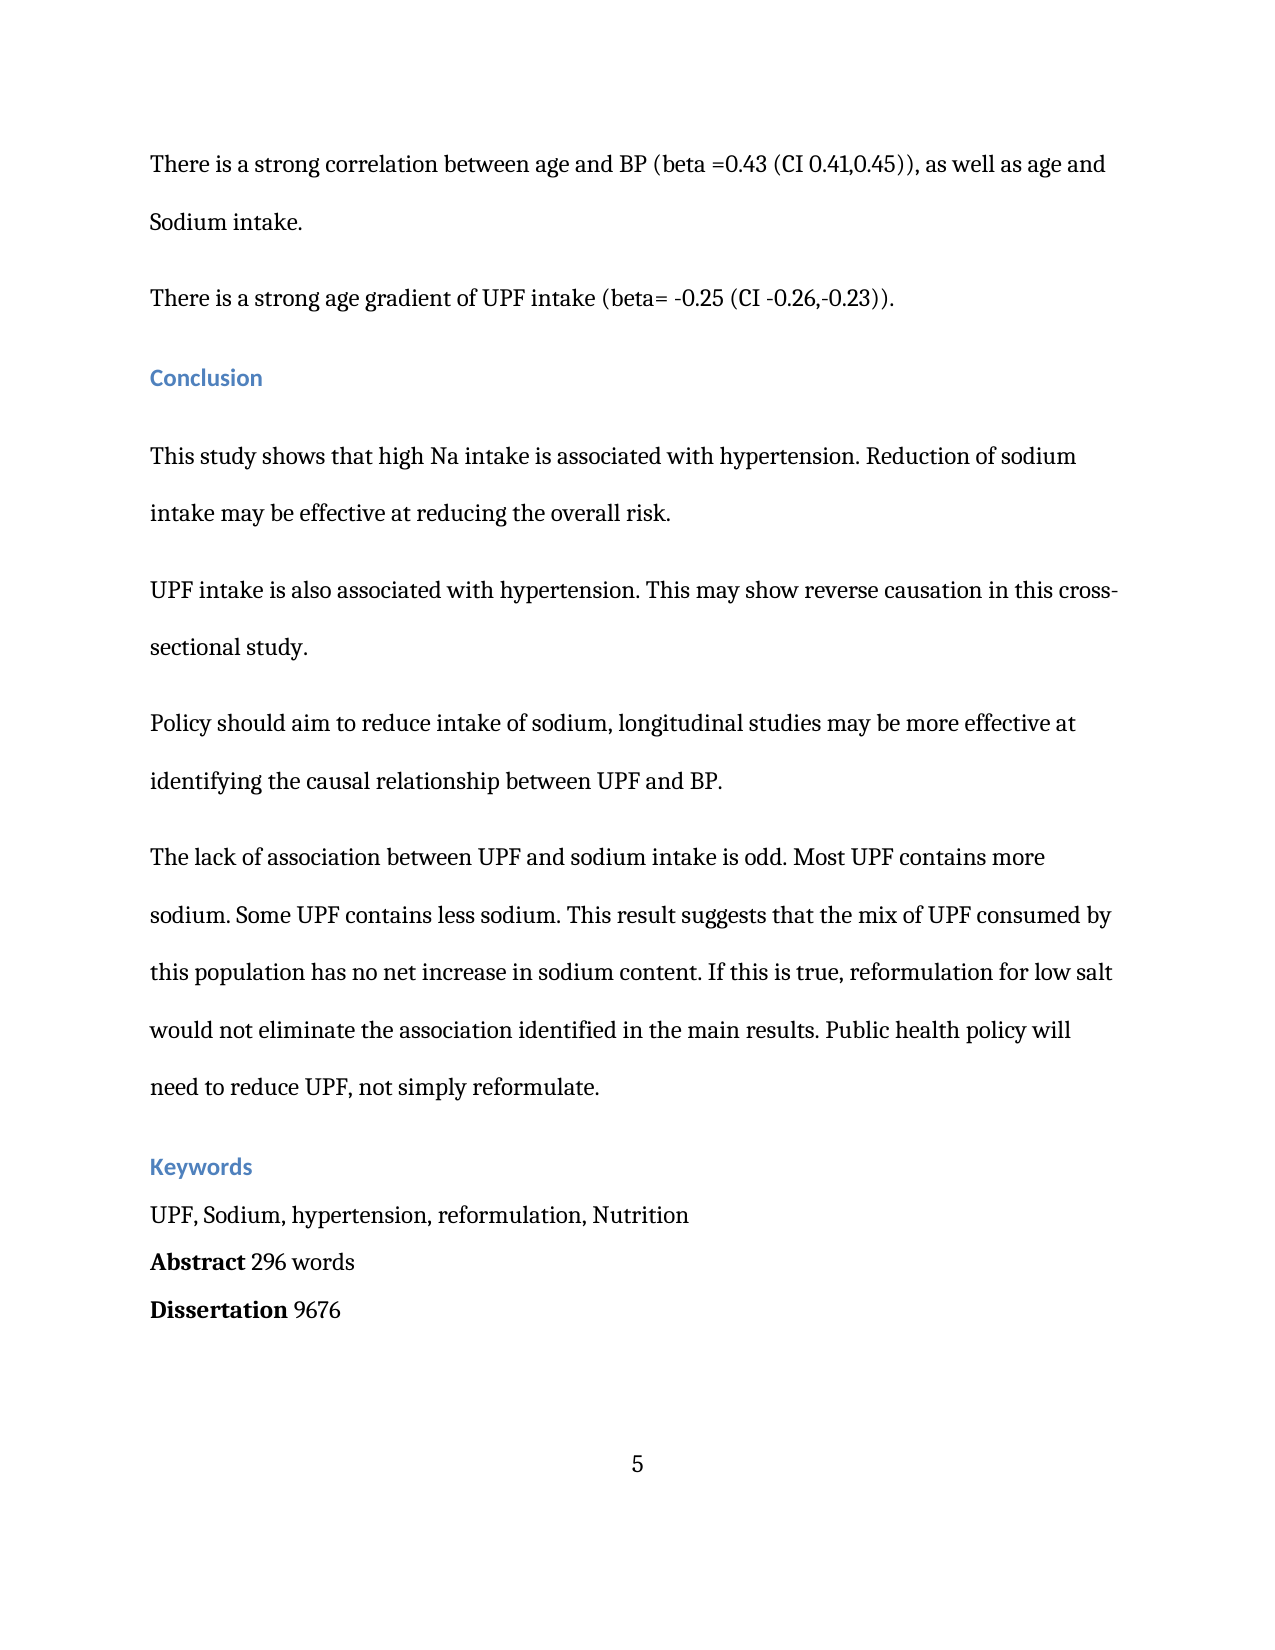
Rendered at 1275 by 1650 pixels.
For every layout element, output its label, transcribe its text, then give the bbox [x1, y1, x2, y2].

subtitle Keywords [150, 1151, 1125, 1182]
text Policy should aim to reduce intake of sodium, longitudinal studies may be more effective at identifying the causal relationship between UPF and BP. [150, 709, 1125, 796]
text This study shows that high Na intake is associated with hypertension. Reduction of sodium intake may be effective at reducing the overall risk. [150, 442, 1125, 528]
text There is a strong age gradient of UPF intake (beta= -0.25 (CI -0.26,-0.23)). [150, 284, 1125, 312]
text Abstract 296 words [150, 1248, 1125, 1277]
subtitle Conclusion [150, 362, 1125, 393]
text There is a strong correlation between age and BP (beta =0.43 (CI 0.41,0.45)), as well as age and Sodium intake. [150, 150, 1125, 236]
text The lack of association between UPF and sodium intake is odd. Most UPF contains more sodium. Some UPF contains less sodium. This result suggests that the mix of UPF consumed by this population has no net increase in sodium content. If this is true, reformulation for low salt would not eliminate the association identified in the main results. Public health policy will need to reduce UPF, not simply reformulate. [150, 843, 1125, 1102]
text UPF, Sodium, hypertension, reformulation, Nutrition [150, 1201, 1125, 1229]
text UPF intake is also associated with hypertension. This may show reverse causation in this cross-sectional study. [150, 576, 1125, 662]
text Dissertation 9676 [150, 1296, 1125, 1324]
